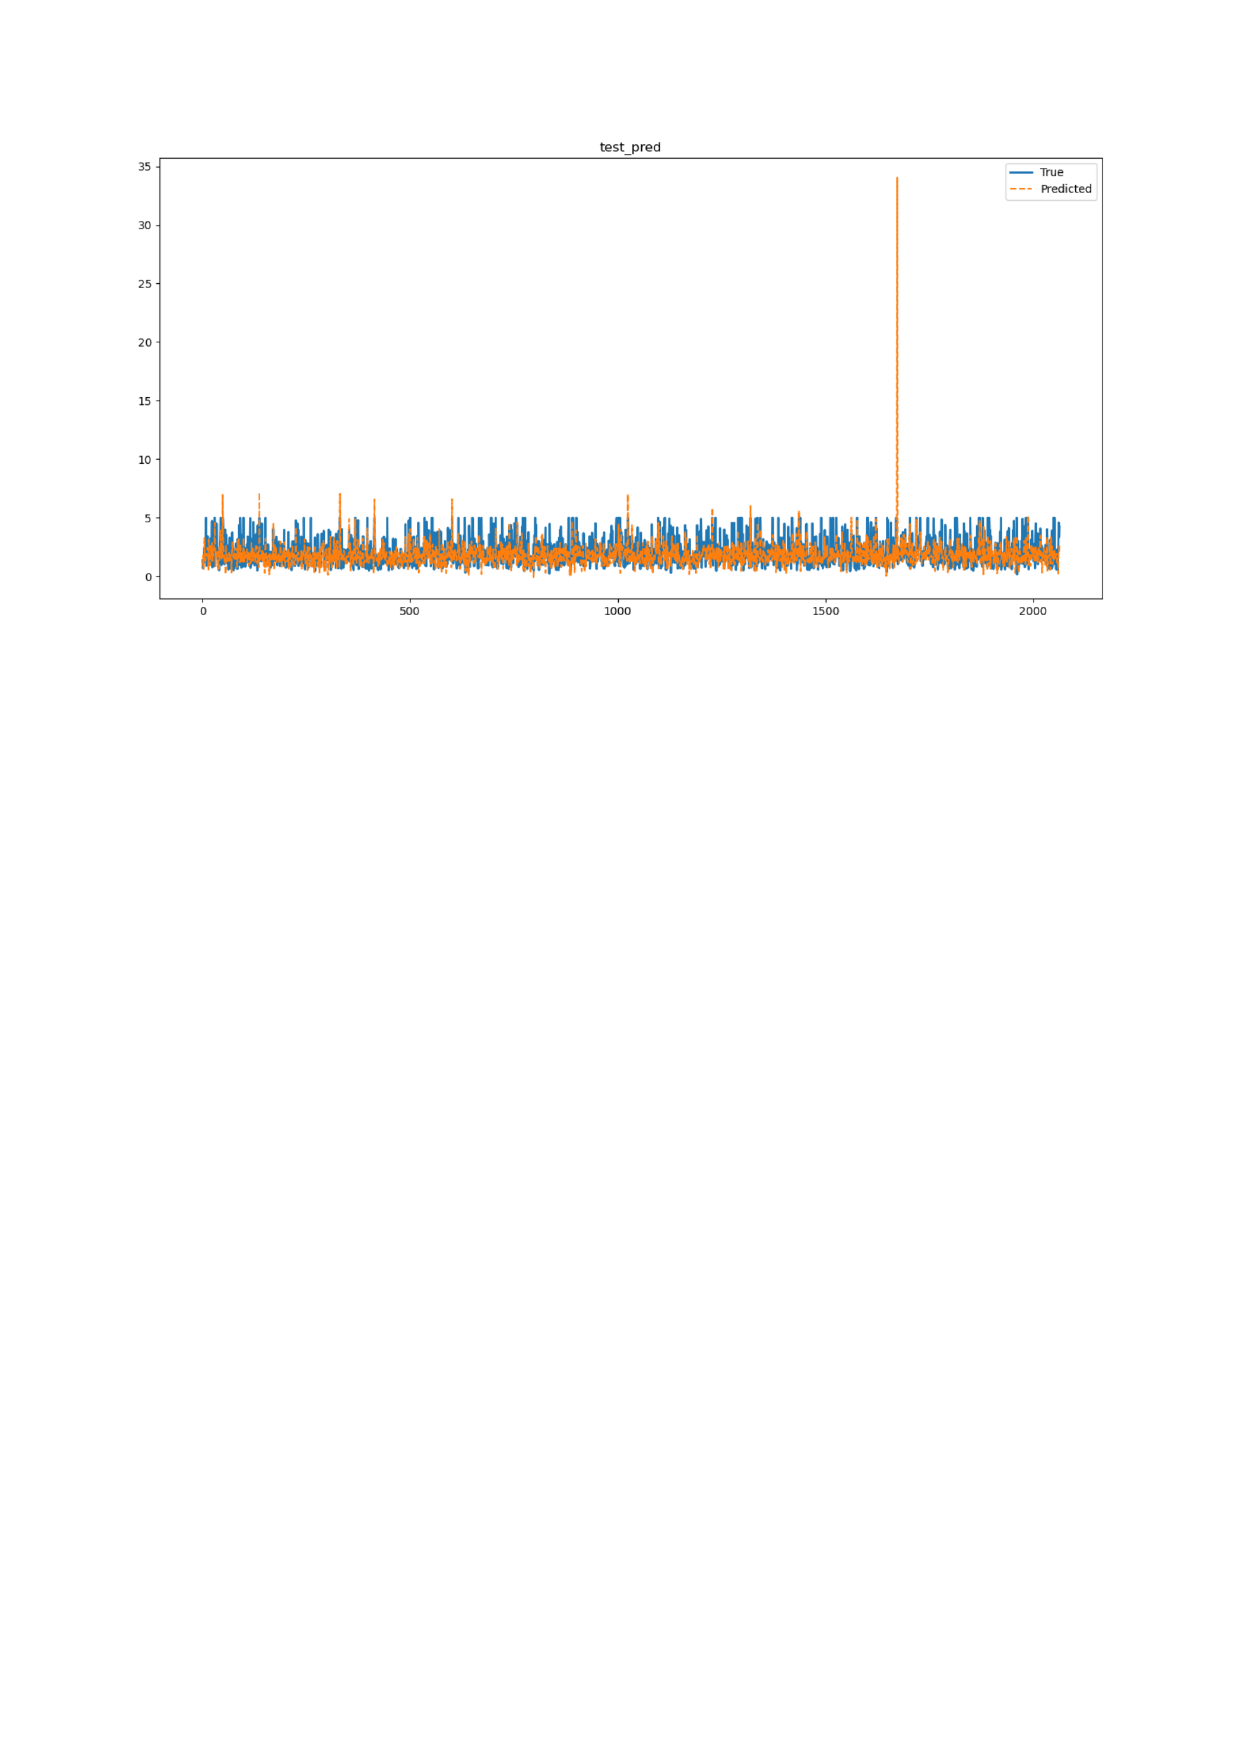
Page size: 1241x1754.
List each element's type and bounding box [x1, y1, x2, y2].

picture [118, 118, 1123, 632]
